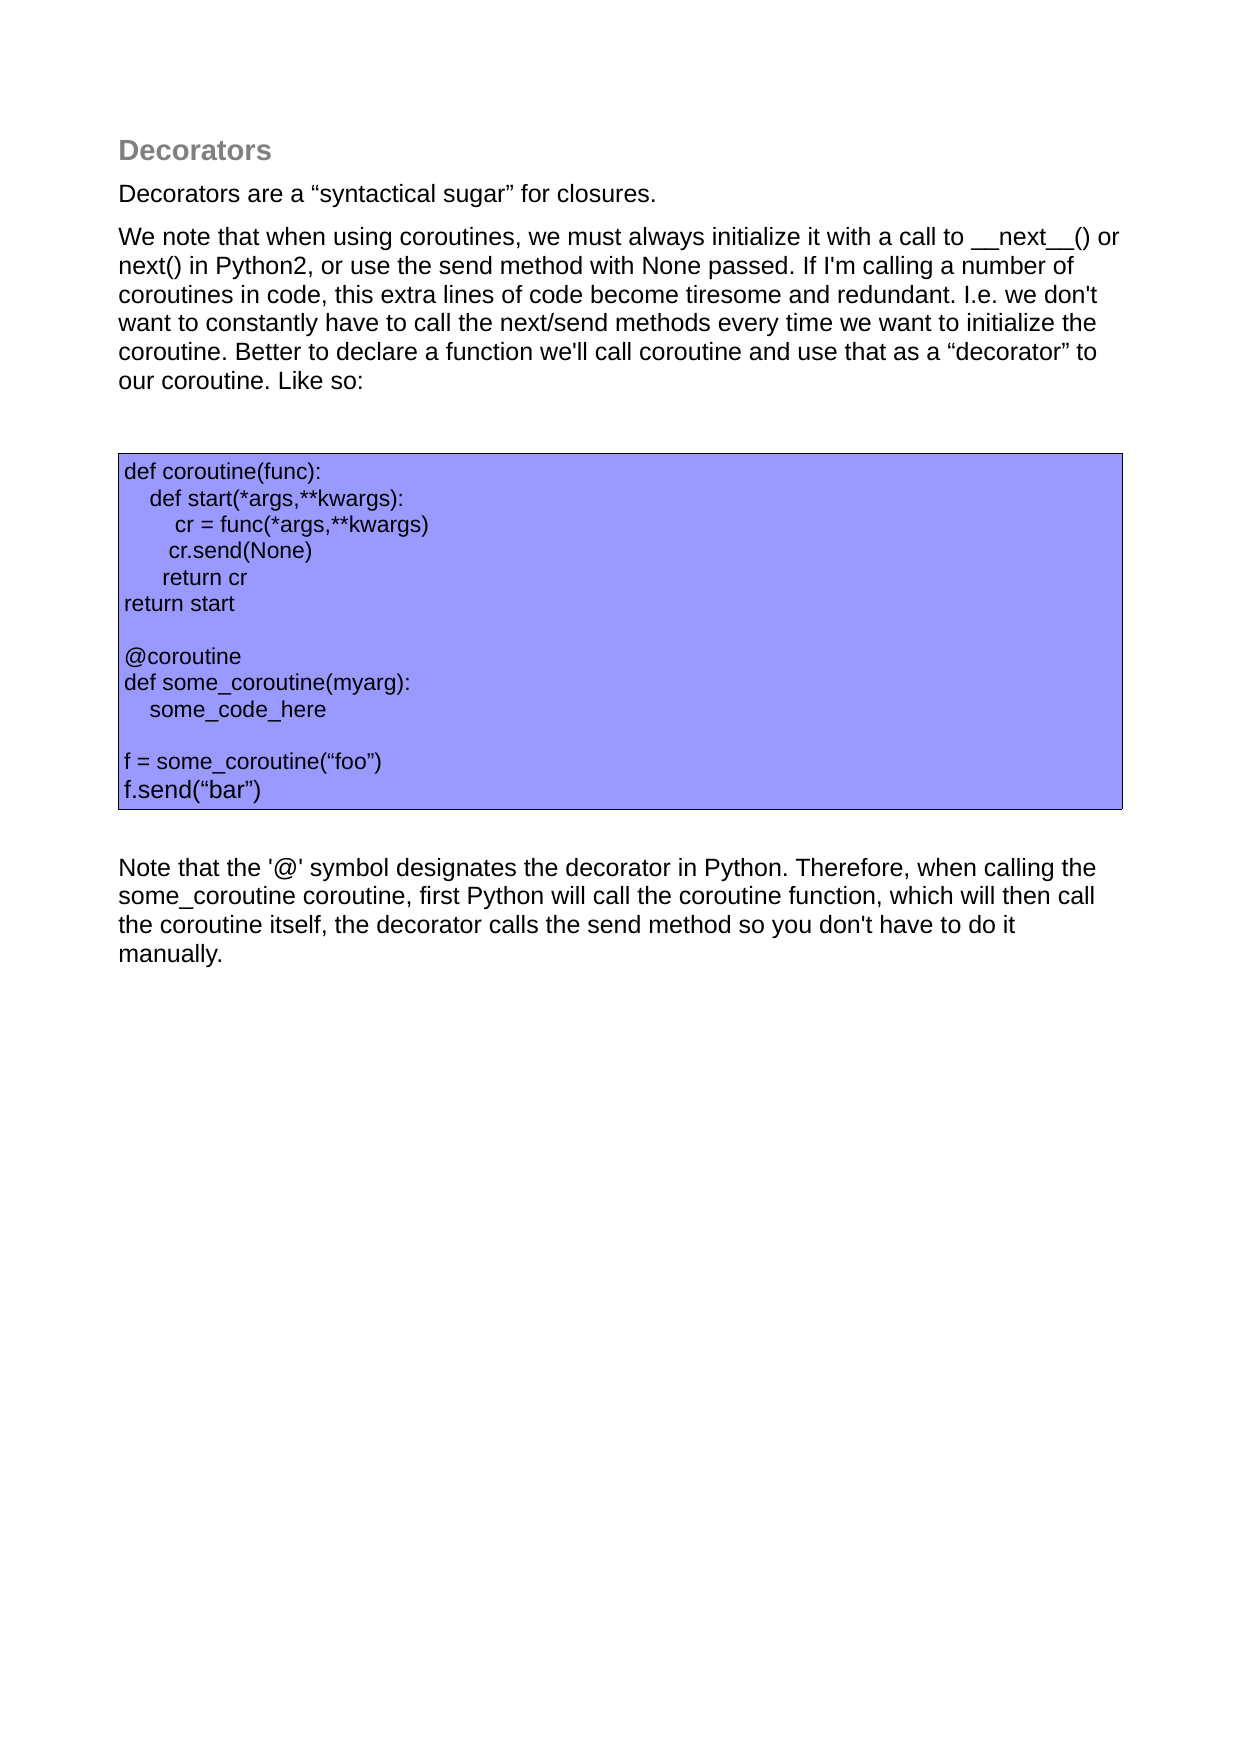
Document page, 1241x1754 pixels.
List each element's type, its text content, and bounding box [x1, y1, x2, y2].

text Note that the '@' symbol designates the decorator in Python. Therefore, when calling the some_coroutine coroutine, first Python will call the coroutine function, which will then call the coroutine itself, the decorator calls the send method so you don't have to do it manually. [118, 852, 1122, 967]
text Decorators are a “syntactical sugar” for closures. [118, 179, 1122, 207]
subtitle Decorators [118, 133, 1122, 166]
table_header def coroutine(func): def start(*args,**kwargs): cr = func(*args,**kwargs) cr.send(None) return cr return start @coroutine def some_coroutine(myarg): some_code_here f = some_coroutine(“foo”) f.send(“bar”) [119, 454, 1122, 809]
text We note that when using coroutines, we must always initialize it with a call to __next__() or next() in Python2, or use the send method with None passed. If I'm calling a number of coroutines in code, this extra lines of code become tiresome and redundant. I.e. we don't want to constantly have to call the next/send methods every time we want to initialize the coroutine. Better to declare a function we'll call coroutine and use that as a “decorator” to our coroutine. Like so: [118, 222, 1122, 394]
